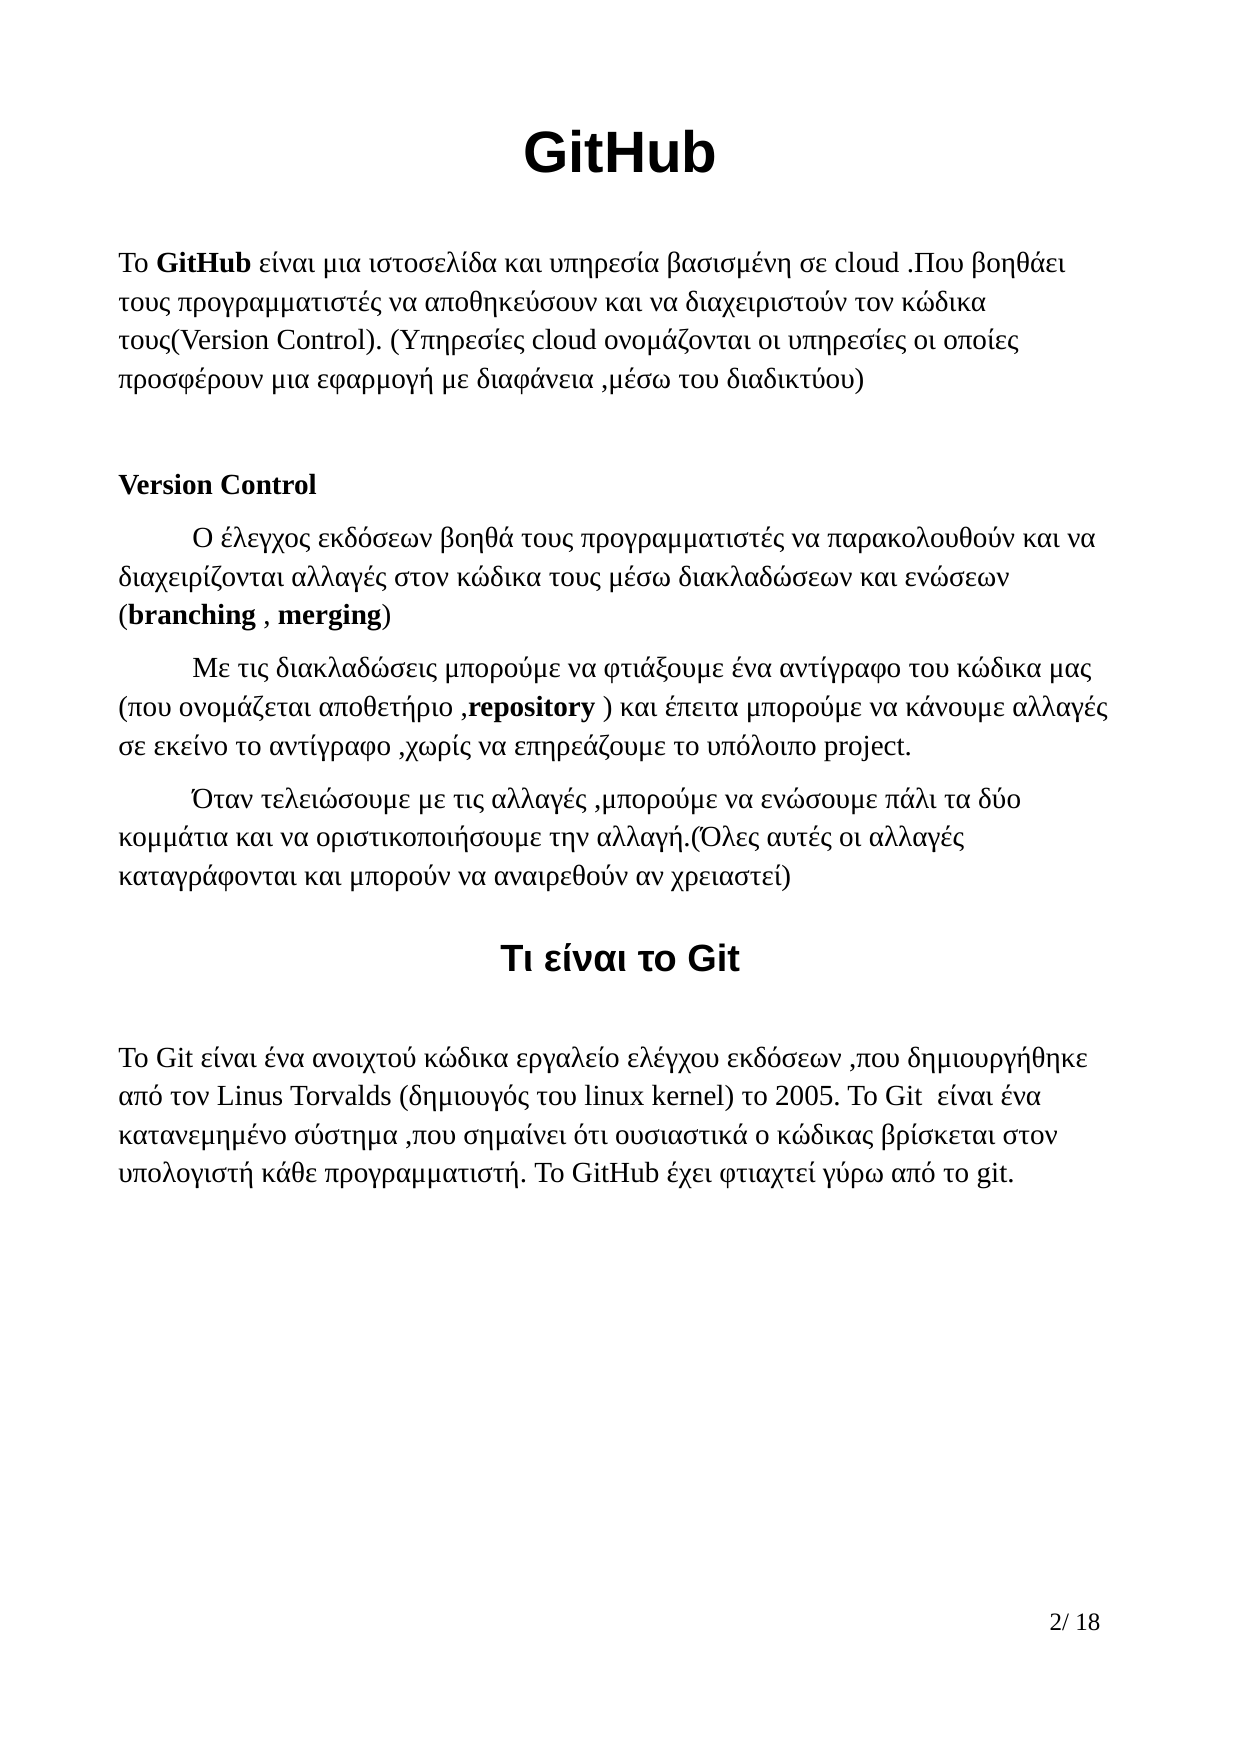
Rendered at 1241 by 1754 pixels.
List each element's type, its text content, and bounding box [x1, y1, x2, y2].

subtitle Τι είναι το Git [118, 936, 1122, 979]
text Ο έλεγχος εκδόσεων βοηθά τους προγραμματιστές να παρακολουθούν και να διαχειρίζονται αλλαγές στον κώδικα τους μέσω διακλαδώσεων και ενώσεων (branching , merging) [118, 520, 1122, 631]
text Με τις διακλαδώσεις μπορούμε να φτιάξουμε ένα αντίγραφο του κώδικα μας (που ονομάζεται αποθετήριο ,repository ) και έπειτα μπορούμε να κάνουμε αλλαγές σε εκείνο το αντίγραφο ,χωρίς να επηρεάζουμε το υπόλοιπο project. [118, 651, 1122, 761]
text Version Control [118, 467, 1122, 501]
title GitHub [118, 118, 1122, 185]
text Το Git είναι ένα ανοιχτού κώδικα εργαλείο ελέγχου εκδόσεων ,που δημιουργήθηκε από τον Linus Torvalds (δημιουγός του linux kernel) το 2005. Το Git είναι ένα κατανεμημένο σύστημα ,που σημαίνει ότι ουσιαστικά ο κώδικας βρίσκεται στον υπολογιστή κάθε προγραμματιστή. To GitHub έχει φτιαχτεί γύρω από το git. [118, 1040, 1122, 1189]
text Όταν τελειώσουμε με τις αλλαγές ,μπορούμε να ενώσουμε πάλι τα δύο κομμάτια και να οριστικοποιήσουμε την αλλαγή.(Όλες αυτές οι αλλαγές καταγράφονται και μπορούν να αναιρεθούν αν χρειαστεί) [118, 781, 1122, 891]
text Το GitHub είναι μια ιστοσελίδα και υπηρεσία βασισμένη σε cloud .Που βοηθάει τους προγραμματιστές να αποθηκεύσουν και να διαχειριστούν τον κώδικα τους(Version Control). (Υπηρεσίες cloud ονομάζονται οι υπηρεσίες οι οποίες προσφέρουν μια εφαρμογή με διαφάνεια ,μέσω του διαδικτύου) [118, 245, 1122, 394]
